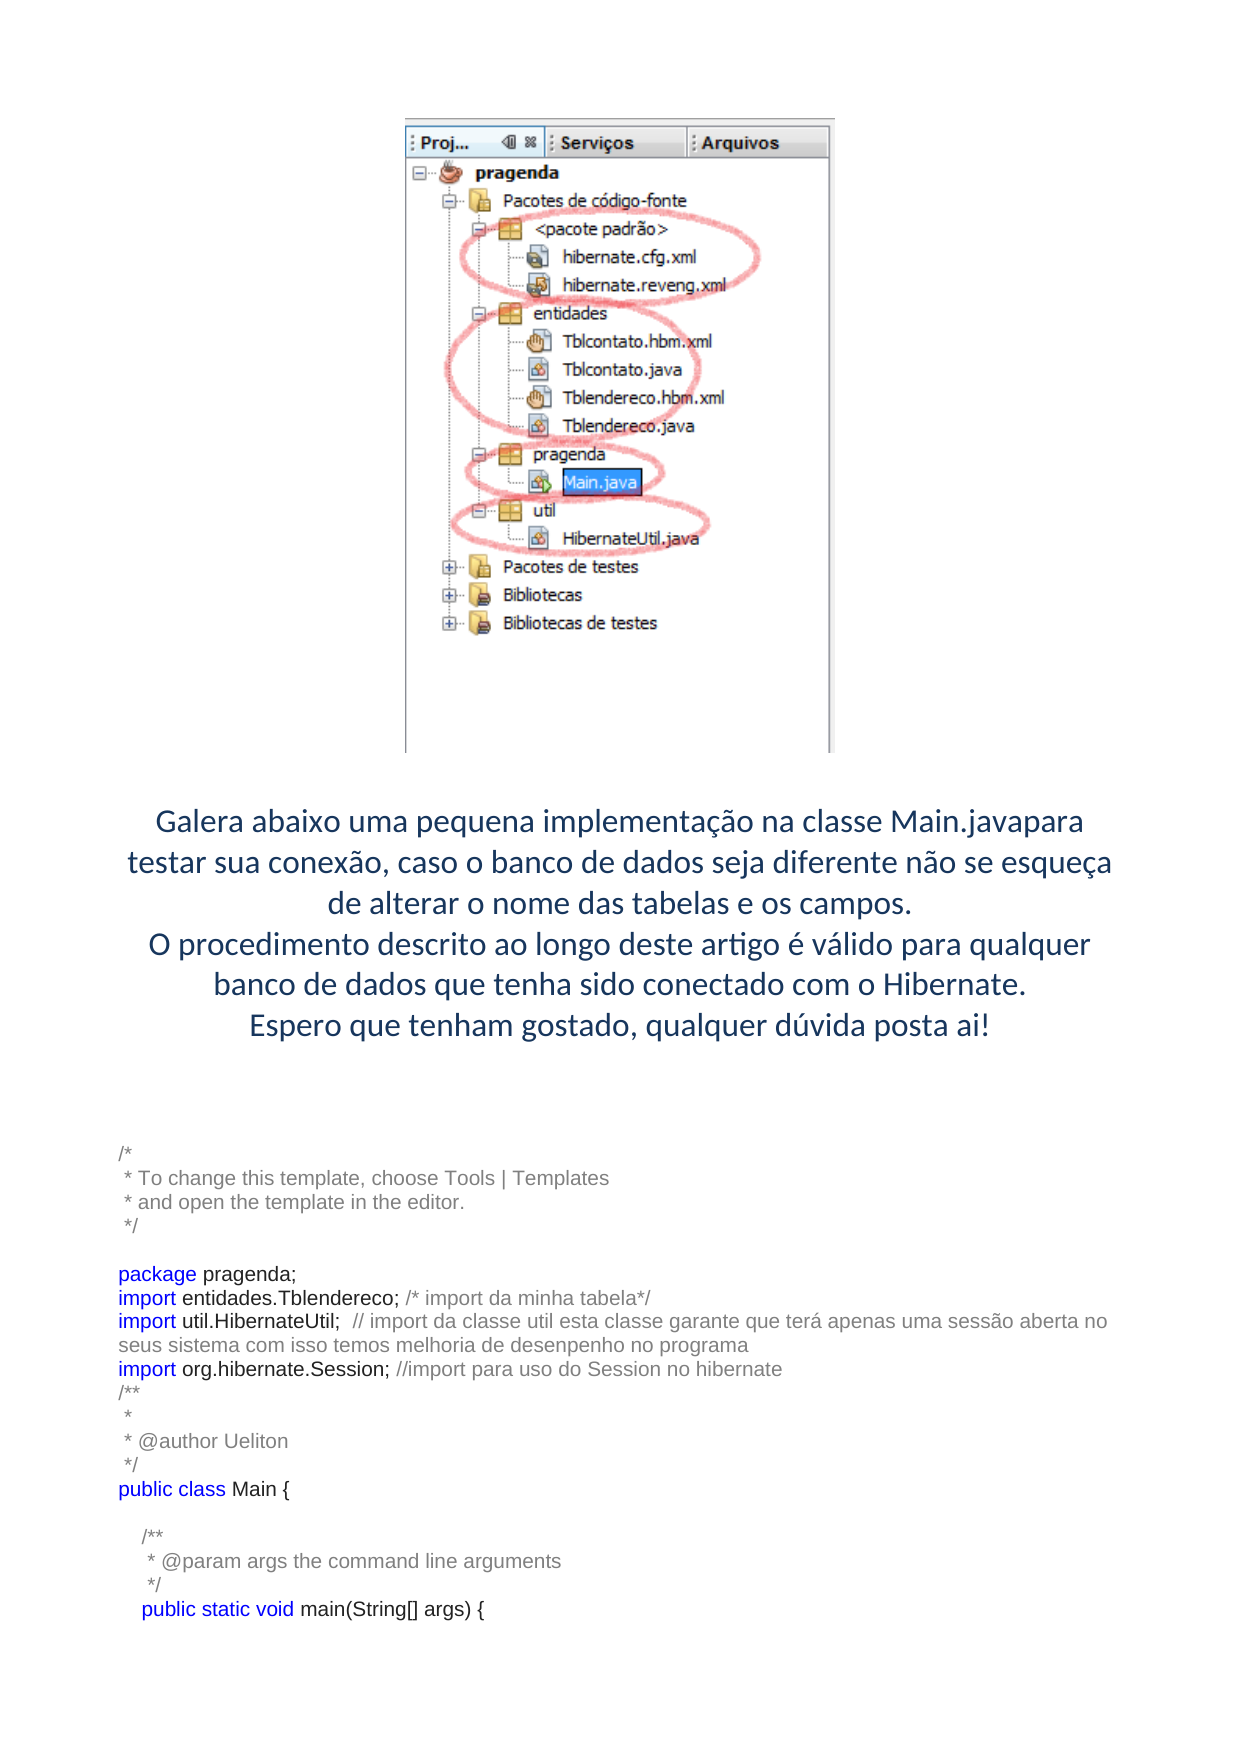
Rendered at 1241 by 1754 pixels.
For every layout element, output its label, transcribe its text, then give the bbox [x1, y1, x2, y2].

text */ [118, 1573, 1122, 1597]
text /* [118, 1142, 1122, 1166]
text /** [118, 1525, 1122, 1549]
text * @author Ueliton [118, 1429, 1122, 1453]
text * and open the template in the editor. [118, 1189, 1122, 1213]
text */ [118, 1213, 1122, 1237]
text O procedimento descrito ao longo deste artigo é válido para qualquer banco de dados que tenha sido conectado com o Hibernate. [118, 923, 1122, 1004]
text Espero que tenham gostado, qualquer dúvida posta ai! [118, 1004, 1122, 1045]
text Galera abaixo uma pequena implementação na classe Main.javapara testar sua conexão, caso o banco de dados seja diferente não se esqueça de alterar o nome das tabelas e os campos. [118, 800, 1122, 923]
text package pragenda; [118, 1261, 1122, 1285]
text * @param args the command line arguments [118, 1549, 1122, 1573]
text /** [118, 1381, 1122, 1405]
text import entidades.Tblendereco; /* import da minha tabela*/ [118, 1285, 1122, 1309]
text * [118, 1405, 1122, 1429]
text public class Main { [118, 1477, 1122, 1501]
text import org.hibernate.Session; //import para uso do Session no hibernate [118, 1357, 1122, 1381]
text * To change this template, choose Tools | Templates [118, 1166, 1122, 1189]
text import util.HibernateUtil; // import da classe util esta classe garante que terá apenas uma sessão aberta no seus sistema com isso temos melhoria de desenpenho no programa [118, 1309, 1122, 1357]
text public static void main(String[] args) { [118, 1597, 1122, 1621]
text */ [118, 1453, 1122, 1477]
